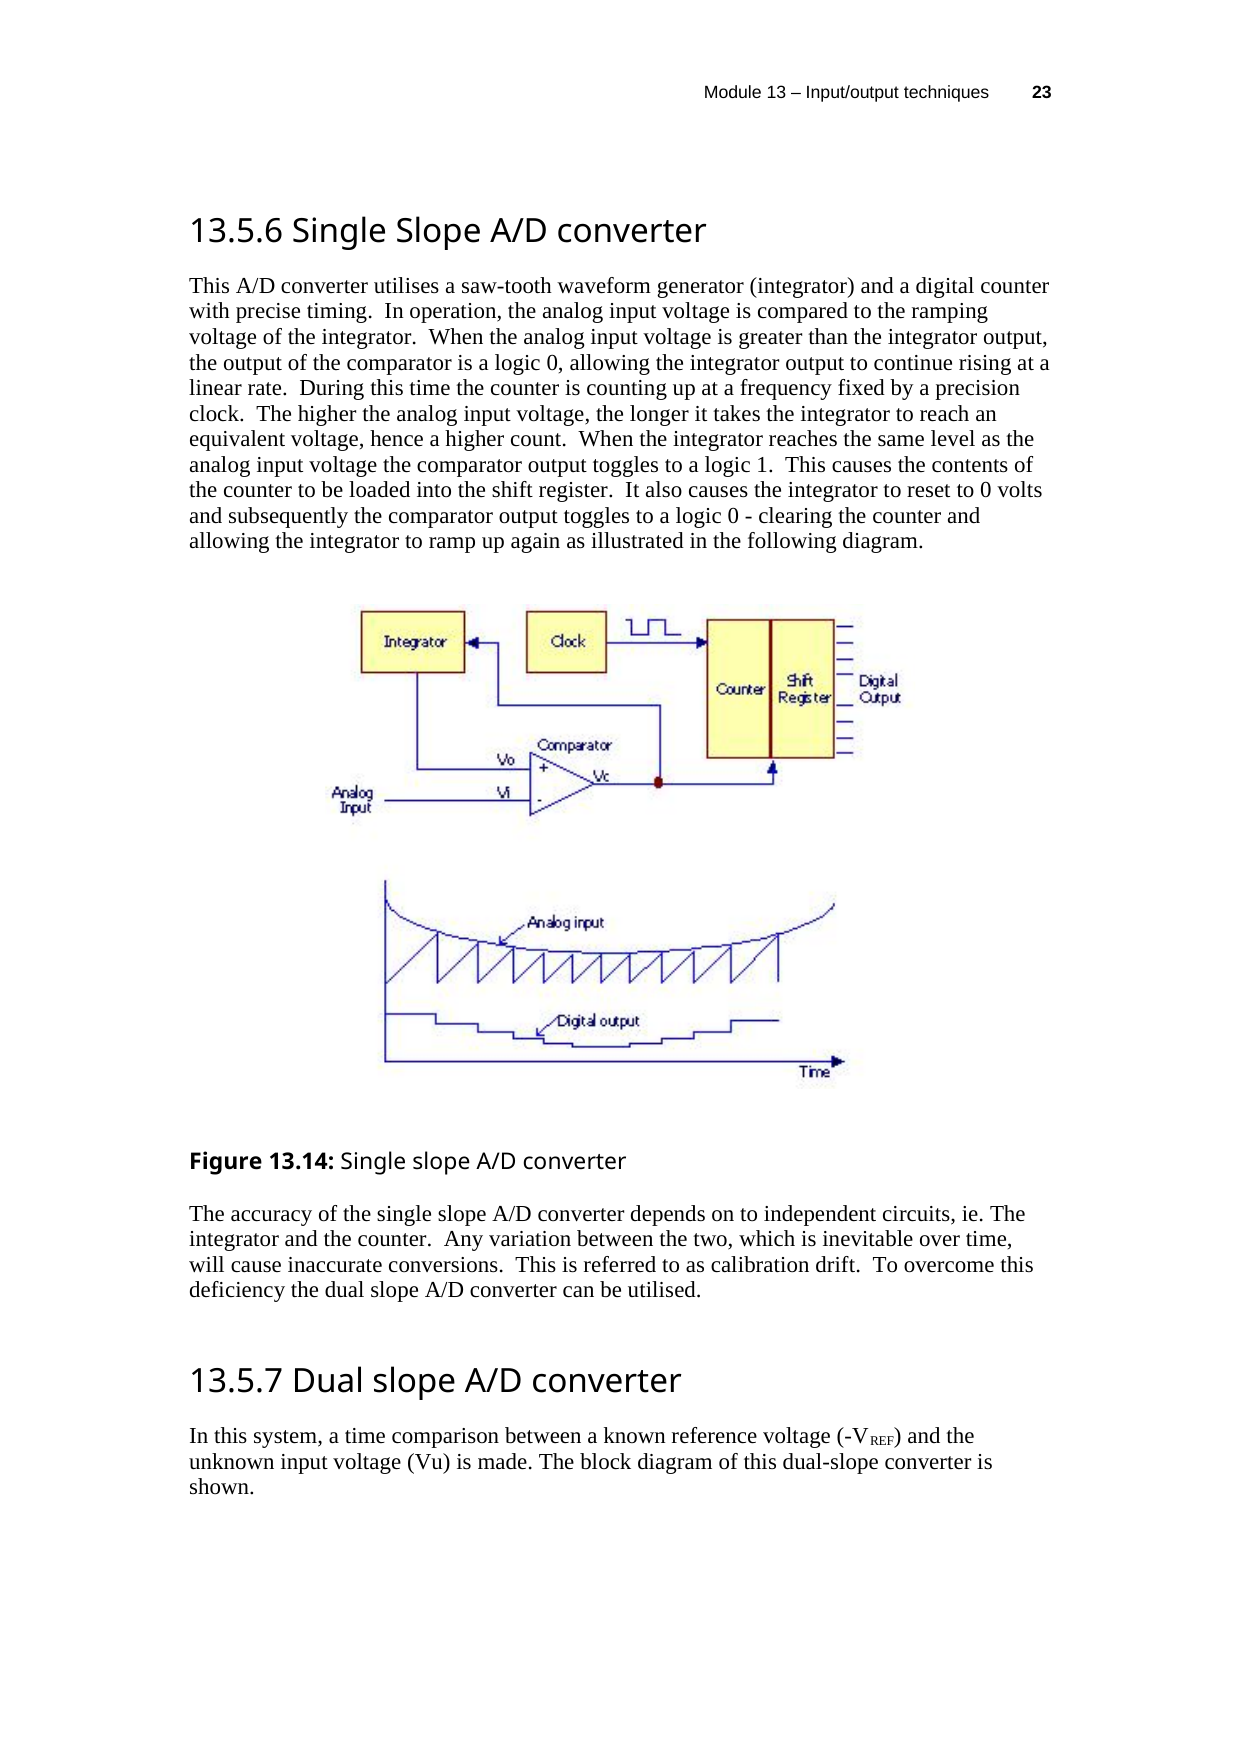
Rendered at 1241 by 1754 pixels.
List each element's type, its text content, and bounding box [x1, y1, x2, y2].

text The accuracy of the single slope A/D converter depends on to independent circuits, ie. The integrator and the counter. Any variation between the two, which is inevitable over time, will cause inaccurate conversions. This is referred to as calibration drift. To overcome this deficiency the dual slope A/D converter can be utilised. [189, 1201, 1051, 1303]
text Figure 13.14: Single slope A/D converter [189, 1144, 1051, 1176]
text In this system, a time comparison between a known reference voltage (-VREF) and the unknown input voltage (Vu) is made. The block diagram of this dual-slope converter is shown. [189, 1423, 1051, 1500]
subtitle Single Slope A/D converter [189, 207, 1051, 252]
text This A/D converter utilises a saw-tooth waveform generator (integrator) and a digital counter with precise timing. In operation, the analog input voltage is compared to the ramping voltage of the integrator. When the analog input voltage is greater than the integrator output, the output of the comparator is a logic 0, allowing the integrator output to continue rising at a linear rate. During this time the counter is counting up at a frequency fixed by a precision clock. The higher the analog input voltage, the longer it takes the integrator to reach an equivalent voltage, hence a higher count. When the integrator reaches the same level as the analog input voltage the comparator output toggles to a logic 1. This causes the contents of the counter to be loaded into the shift register. It also causes the integrator to reset to 0 volts and subsequently the comparator output toggles to a logic 0 - clearing the counter and allowing the integrator to ramp up again as illustrated in the following diagram. [189, 273, 1051, 553]
picture [324, 604, 916, 1089]
subtitle Dual slope A/D converter [189, 1357, 1051, 1402]
